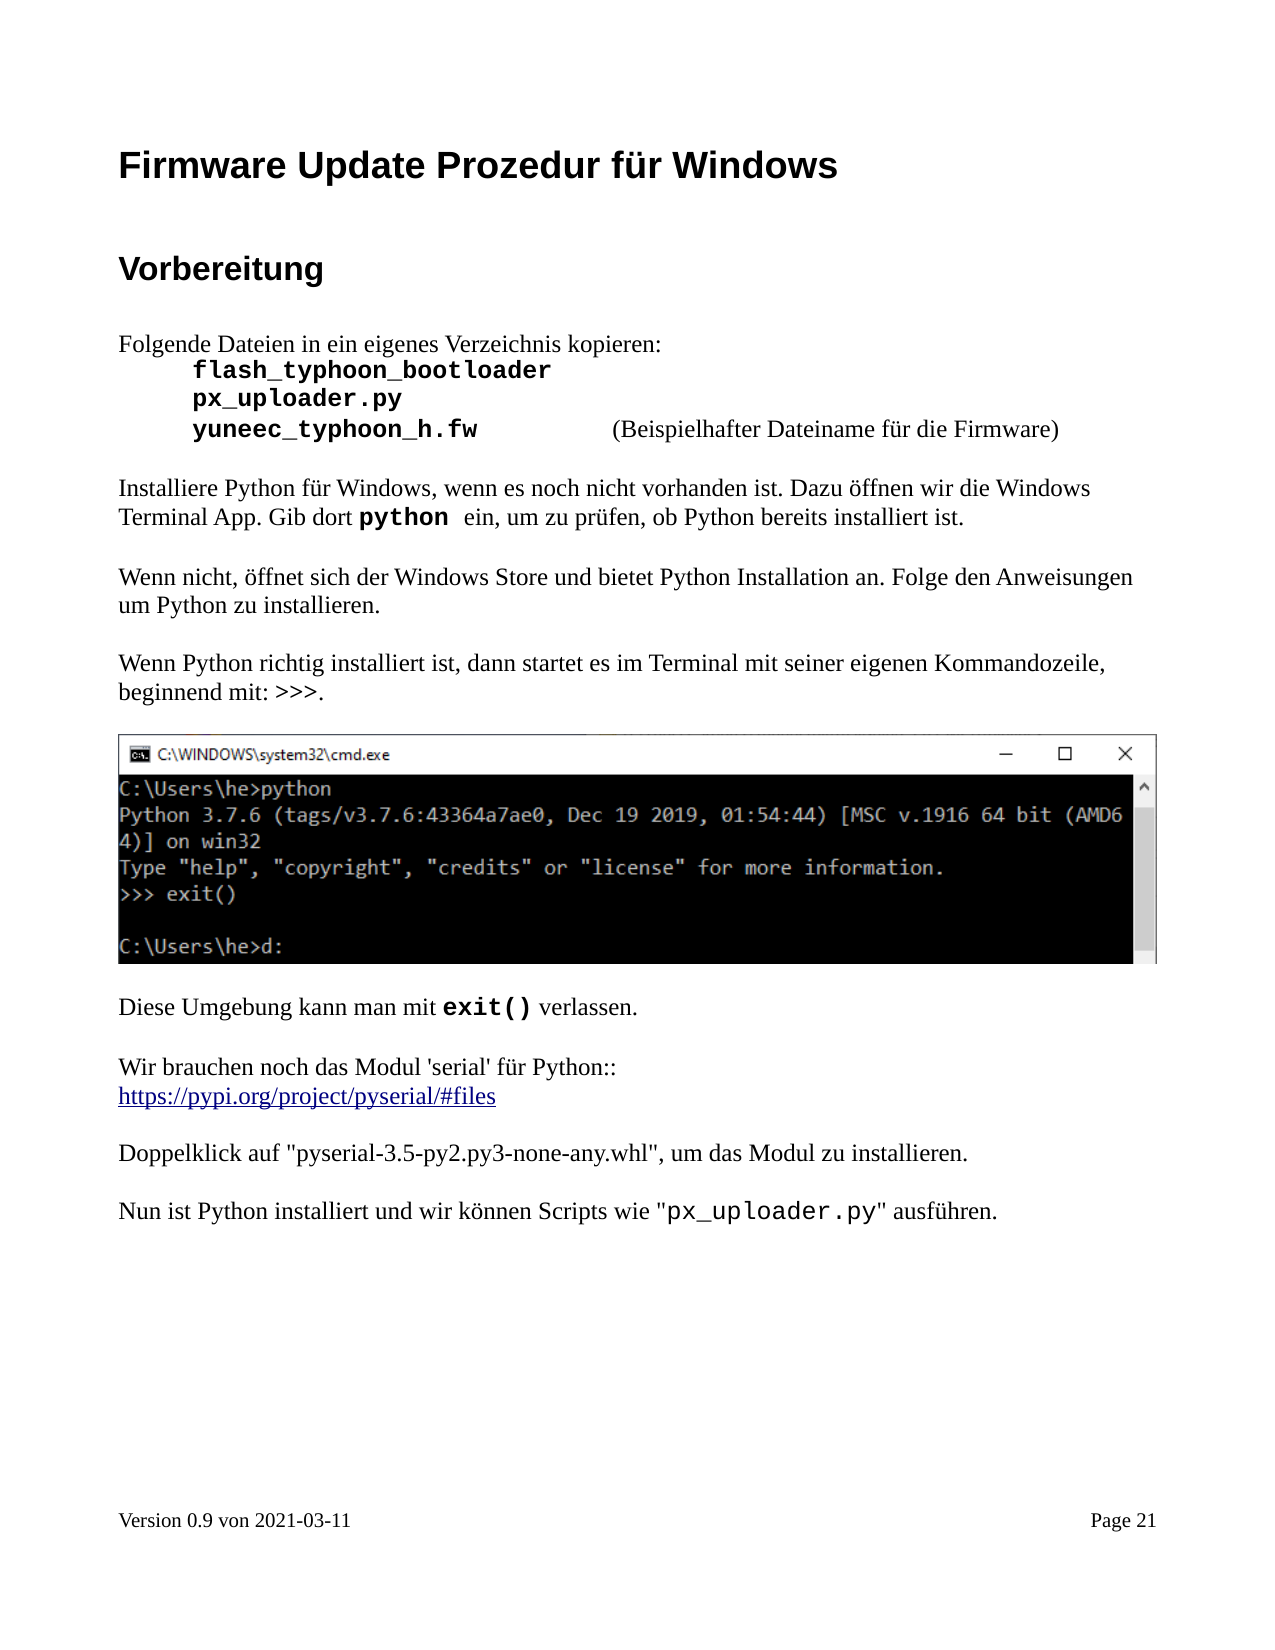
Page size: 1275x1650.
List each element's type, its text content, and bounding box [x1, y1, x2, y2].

text yuneec_typhoon_h.fw (Beispielhafter Dateiname für die Firmware) [118, 414, 1157, 445]
text Folgende Dateien in ein eigenes Verzeichnis kopieren: [118, 329, 1157, 357]
text Wenn nicht, öffnet sich der Windows Store und bietet Python Installation an. Folge den Anweisungen um Python zu installieren. [118, 562, 1157, 619]
subtitle Firmware Update Prozedur für Windows [118, 143, 1157, 187]
subtitle Vorbereitung [118, 249, 1157, 287]
text https://pypi.org/project/pyserial/#files [118, 1081, 1157, 1109]
text Doppelklick auf "pyserial-3.5-py2.py3-none-any.whl", um das Modul zu installieren. [118, 1138, 1157, 1167]
text Diese Umgebung kann man mit exit() verlassen. [118, 992, 1157, 1023]
text px_uploader.py [118, 386, 1157, 414]
text Nun ist Python installiert und wir können Scripts wie "px_uploader.py" ausführen. [118, 1196, 1157, 1227]
text Wir brauchen noch das Modul 'serial' für Python:: [118, 1052, 1157, 1081]
text Installiere Python für Windows, wenn es noch nicht vorhanden ist. Dazu öffnen wir die Windows Terminal App. Gib dort python ein, um zu prüfen, ob Python bereits installiert ist. [118, 473, 1157, 533]
picture [118, 734, 1157, 964]
text Wenn Python richtig installiert ist, dann startet es im Terminal mit seiner eigenen Kommandozeile, beginnend mit: >>>. [118, 648, 1157, 705]
text flash_typhoon_bootloader [118, 357, 1157, 386]
